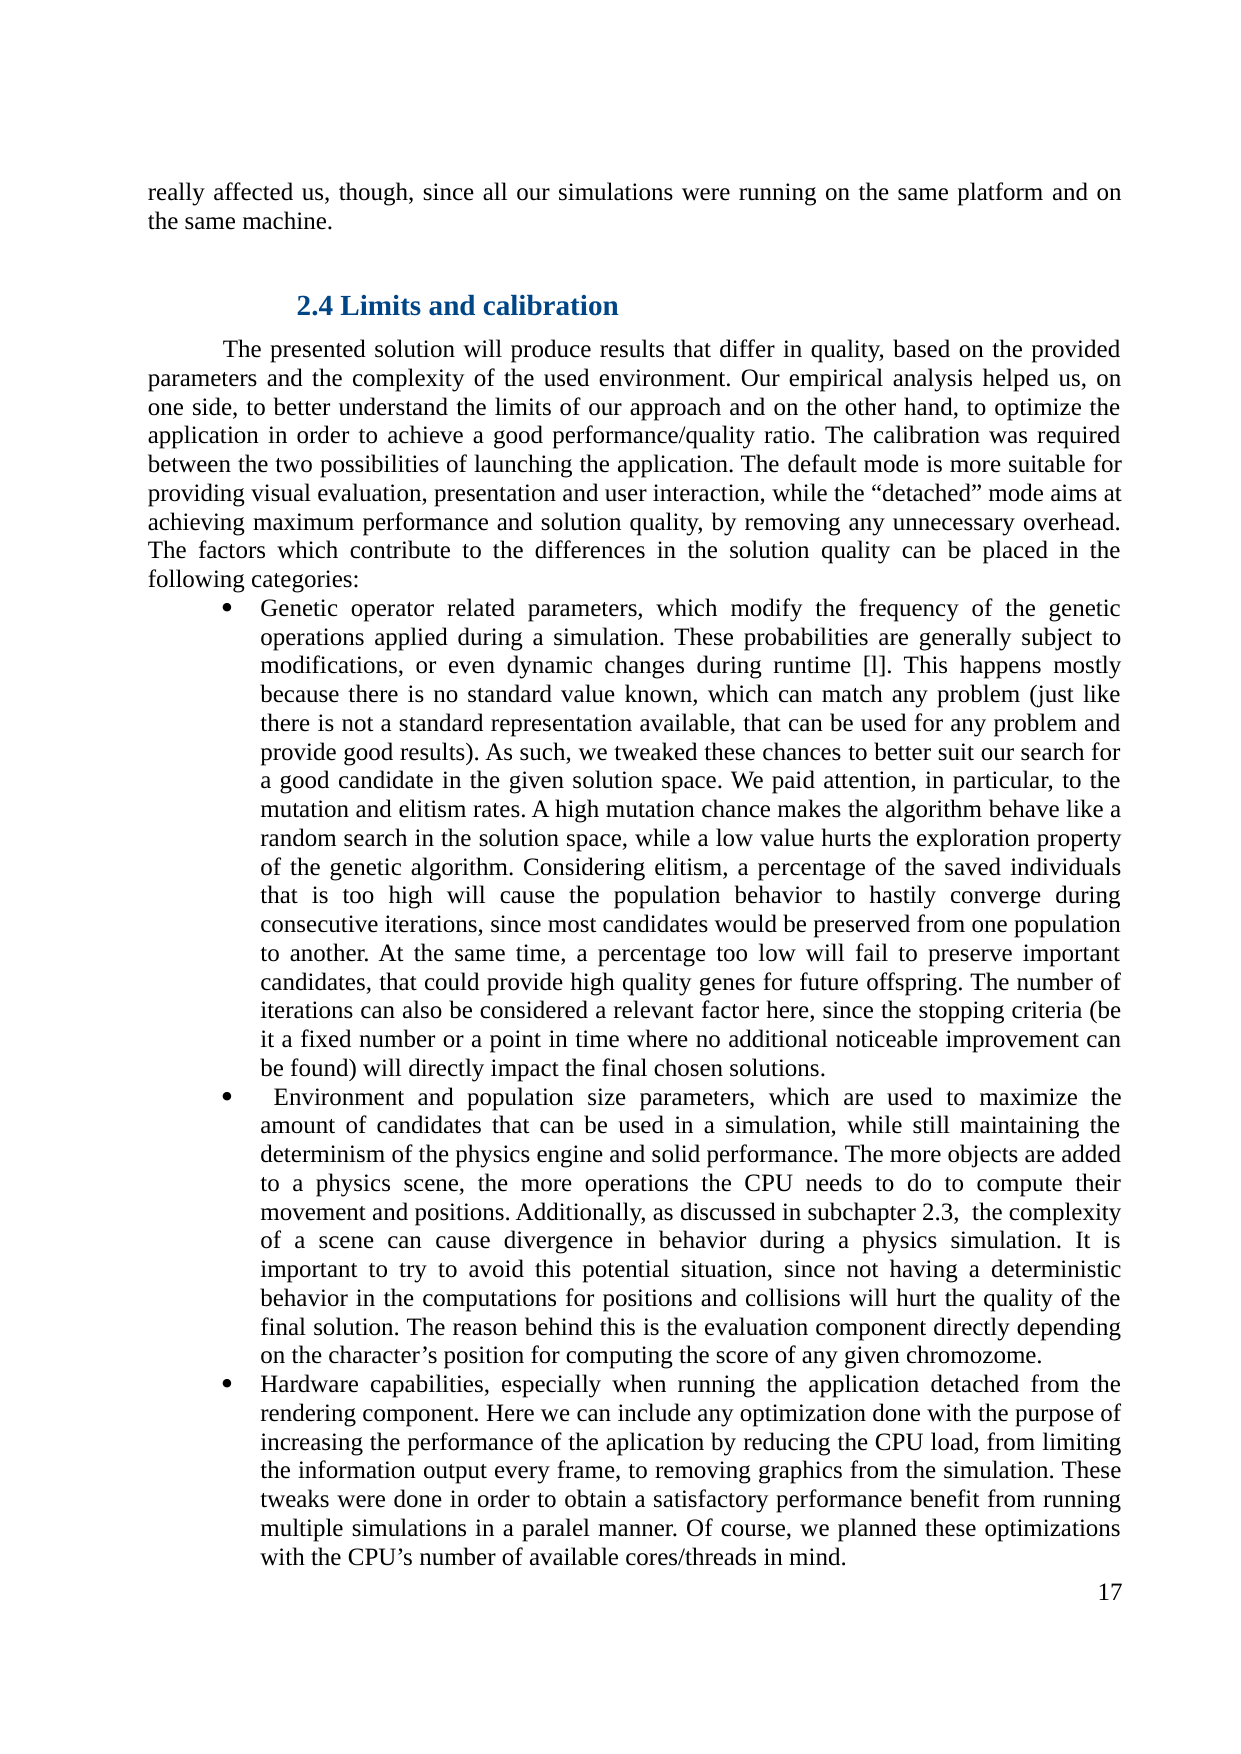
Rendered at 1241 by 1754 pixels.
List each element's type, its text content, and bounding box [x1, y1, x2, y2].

subtitle 2.4 Limits and calibration [221, 288, 1122, 322]
text really affected us, though, since all our simulations were running on the same platform and on the same machine. [148, 177, 1122, 234]
list Genetic operator related parameters, which modify the frequency of the genetic operations applied during a simulation. These probabilities are generally subject to modifications, or even dynamic changes during runtime [l]. This happens mostly because there is no standard value known, which can match any problem (just like there is not a standard representation available, that can be used for any problem and provide good results). As such, we tweaked these chances to better suit our search for a good candidate in the given solution space. We paid attention, in particular, to the mutation and elitism rates. A high mutation chance makes the algorithm behave like a random search in the solution space, while a low value hurts the exploration property of the genetic algorithm. Considering elitism, a percentage of the saved individuals that is too high will cause the population behavior to hastily converge during consecutive iterations, since most candidates would be preserved from one population to another. At the same time, a percentage too low will fail to preserve important candidates, that could provide high quality genes for future offspring. The number of iterations can also be considered a relevant factor here, since the stopping criteria (be it a fixed number or a point in time where no additional noticeable improvement can be found) will directly impact the final chosen solutions. [223, 593, 1122, 1082]
list Hardware capabilities, especially when running the application detached from the rendering component. Here we can include any optimization done with the purpose of increasing the performance of the aplication by reducing the CPU load, from limiting the information output every frame, to removing graphics from the simulation. These tweaks were done in order to obtain a satisfactory performance benefit from running multiple simulations in a paralel manner. Of course, we planned these optimizations with the CPU’s number of available cores/threads in mind. [223, 1369, 1122, 1570]
list Environment and population size parameters, which are used to maximize the amount of candidates that can be used in a simulation, while still maintaining the determinism of the physics engine and solid performance. The more objects are added to a physics scene, the more operations the CPU needs to do to compute their movement and positions. Additionally, as discussed in subchapter 2.3, the complexity of a scene can cause divergence in behavior during a physics simulation. It is important to try to avoid this potential situation, since not having a deterministic behavior in the computations for positions and collisions will hurt the quality of the final solution. The reason behind this is the evaluation component directly depending on the character’s position for computing the score of any given chromozome. [223, 1082, 1122, 1369]
text The presented solution will produce results that differ in quality, based on the provided parameters and the complexity of the used environment. Our empirical analysis helped us, on one side, to better understand the limits of our approach and on the other hand, to optimize the application in order to achieve a good performance/quality ratio. The calibration was required between the two possibilities of launching the application. The default mode is more suitable for providing visual evaluation, presentation and user interaction, while the “detached” mode aims at achieving maximum performance and solution quality, by removing any unnecessary overhead. The factors which contribute to the differences in the solution quality can be placed in the following categories: [148, 334, 1122, 593]
